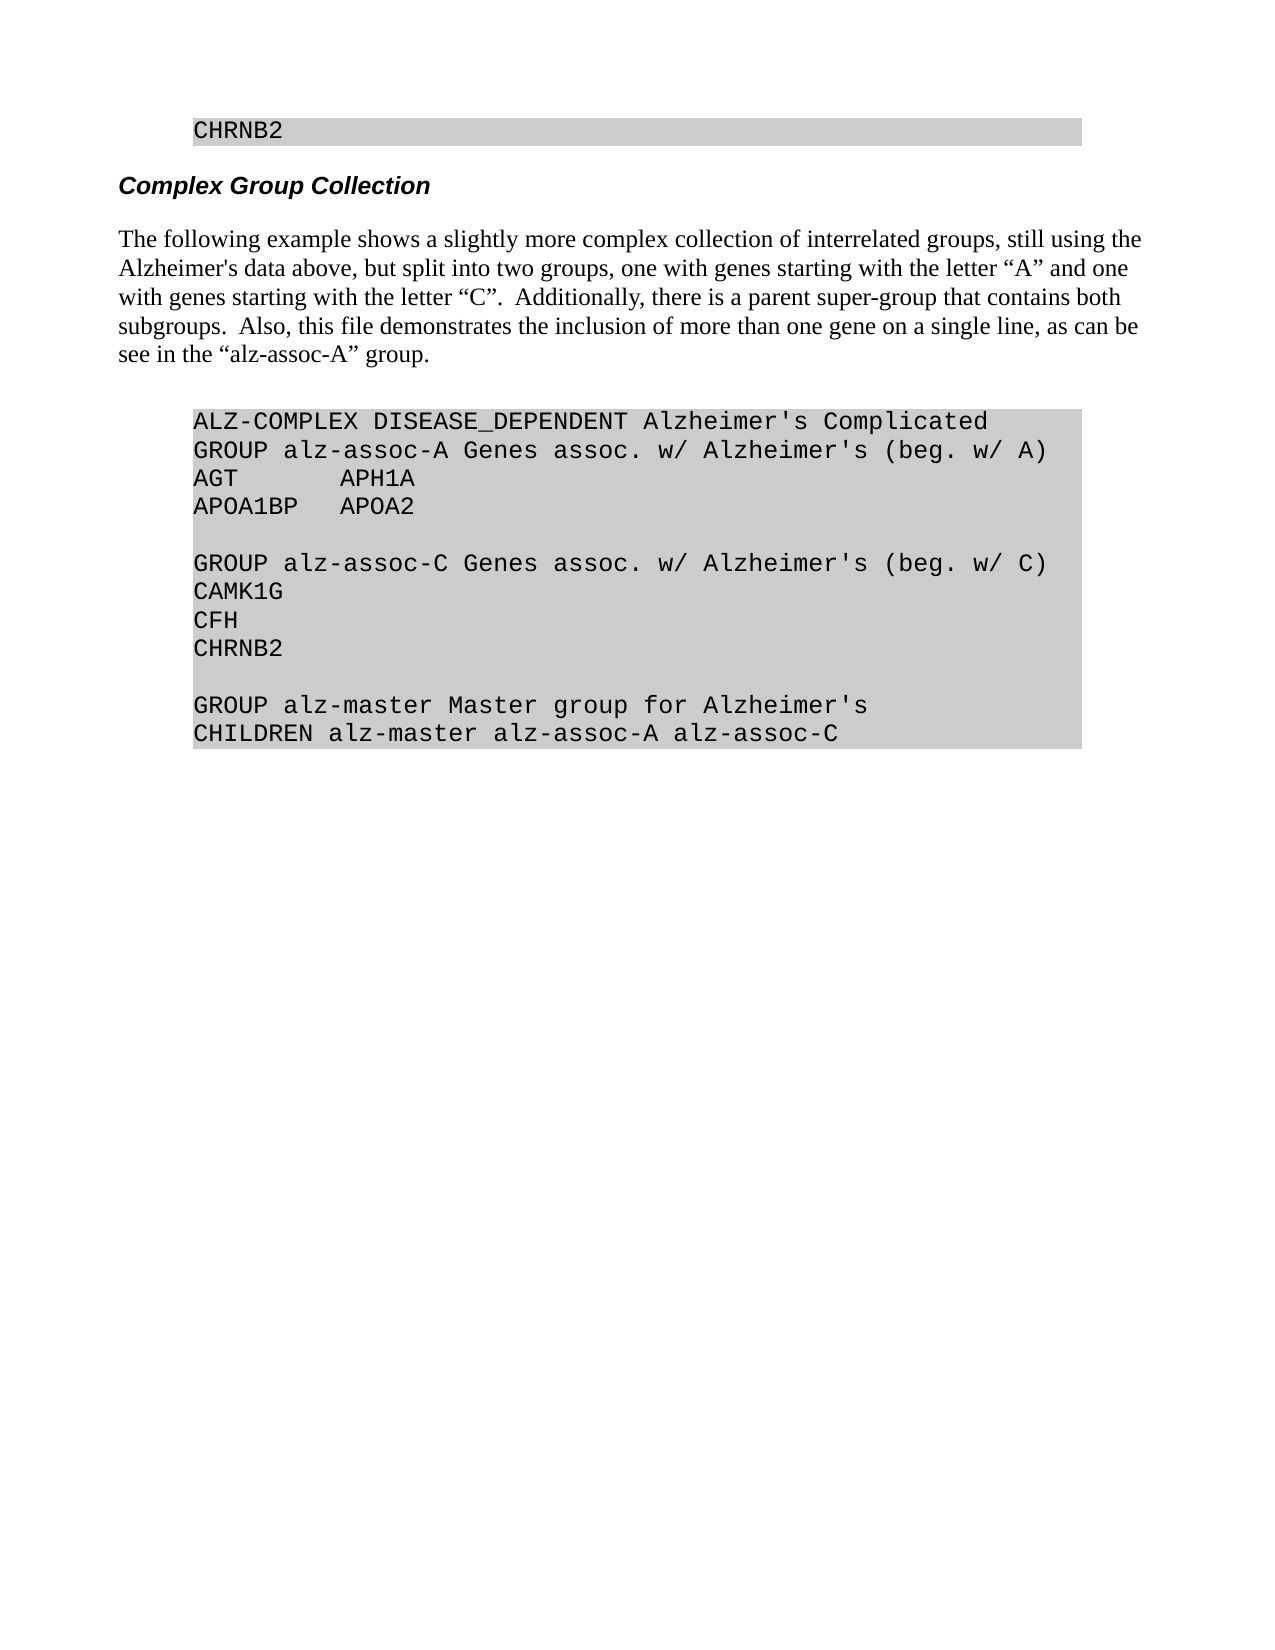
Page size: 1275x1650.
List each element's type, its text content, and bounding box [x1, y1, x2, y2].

text CHILDREN alz-master alz-assoc-A alz-assoc-C [193, 721, 1082, 749]
text GROUP alz-assoc-A Genes assoc. w/ Alzheimer's (beg. w/ A) [193, 437, 1082, 466]
text GROUP alz-assoc-C Genes assoc. w/ Alzheimer's (beg. w/ C) [193, 551, 1082, 579]
text CFH [193, 607, 1082, 636]
text APOA1BP APOA2 [193, 494, 1082, 522]
text CHRNB2 [193, 636, 1082, 664]
text The following example shows a slightly more complex collection of interrelated groups, still using the Alzheimer's data above, but split into two groups, one with genes starting with the letter “A” and one with genes starting with the letter “C”. Additionally, there is a parent super-group that contains both subgroups. Also, this file demonstrates the inclusion of more than one gene on a single line, as can be see in the “alz-assoc-A” group. [118, 224, 1157, 397]
text CHRNB2 [193, 118, 1082, 146]
subtitle Complex Group Collection [118, 171, 1157, 200]
text GROUP alz-master Master group for Alzheimer's [193, 692, 1082, 721]
text CAMK1G [193, 579, 1082, 607]
text AGT APH1A [193, 466, 1082, 494]
text ALZ-COMPLEX DISEASE_DEPENDENT Alzheimer's Complicated [193, 409, 1082, 437]
